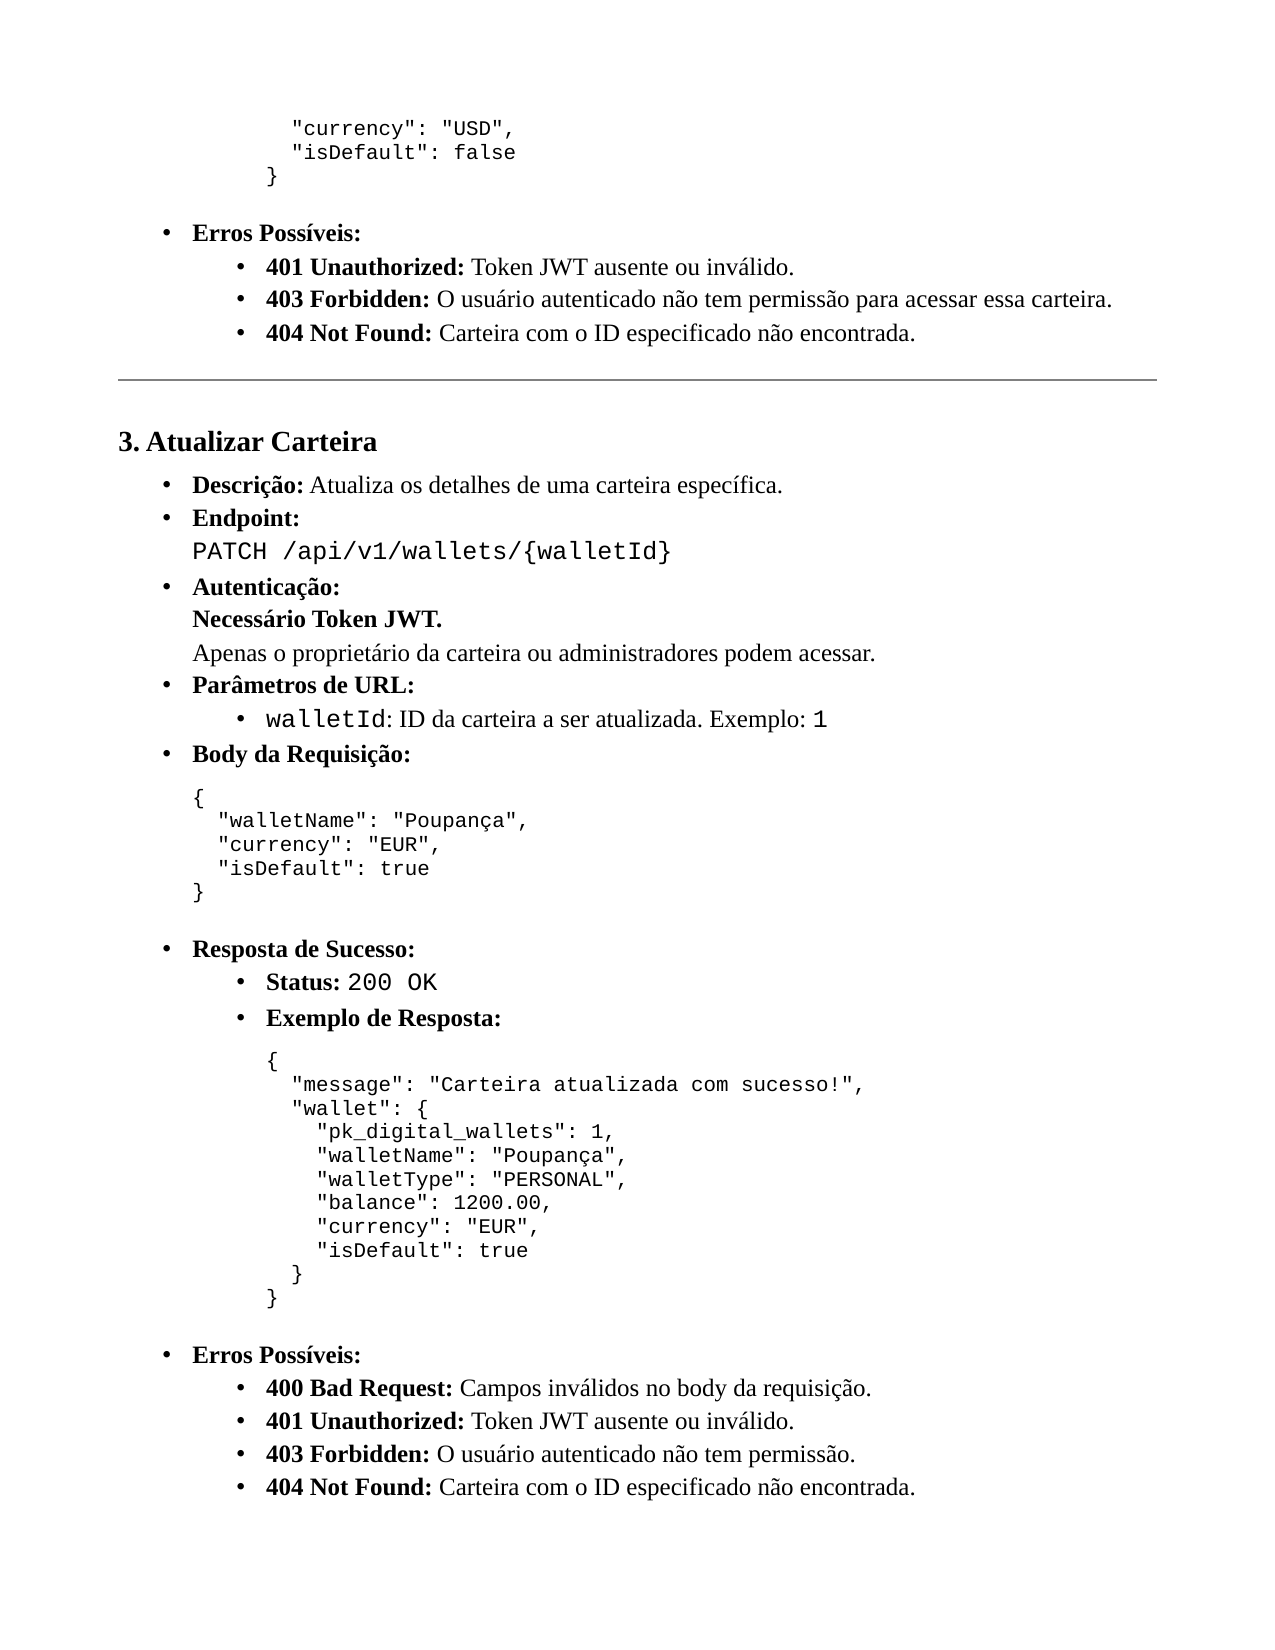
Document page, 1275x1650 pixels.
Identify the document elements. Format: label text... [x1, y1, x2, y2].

list Body da Requisição: [162, 739, 1157, 768]
list Parâmetros de URL: [162, 671, 1157, 699]
list "isDefault": false [236, 142, 1157, 165]
list "walletName": "Poupança", [162, 810, 1157, 834]
list "message": "Carteira atualizada com sucesso!", [236, 1074, 1157, 1098]
list 401 Unauthorized: Token JWT ausente ou inválido. [236, 252, 1157, 280]
list 404 Not Found: Carteira com o ID especificado não encontrada. [236, 318, 1157, 346]
list "pk_digital_wallets": 1, [236, 1121, 1157, 1145]
list 400 Bad Request: Campos inválidos no body da requisição. [236, 1373, 1157, 1402]
list "currency": "EUR", [162, 834, 1157, 858]
list } [236, 165, 1157, 189]
list "currency": "EUR", [236, 1216, 1157, 1239]
list 403 Forbidden: O usuário autenticado não tem permissão. [236, 1439, 1157, 1468]
list 403 Forbidden: O usuário autenticado não tem permissão para acessar essa carteira. [236, 284, 1157, 313]
list "walletType": "PERSONAL", [236, 1169, 1157, 1192]
list } [236, 1287, 1157, 1311]
subtitle 3. Atualizar Carteira [118, 424, 1157, 458]
list } [162, 881, 1157, 905]
list Erros Possíveis: [162, 218, 1157, 247]
list 401 Unauthorized: Token JWT ausente ou inválido. [236, 1406, 1157, 1435]
list "walletName": "Poupança", [236, 1145, 1157, 1169]
list "isDefault": true [162, 858, 1157, 881]
list Resposta de Sucesso: [162, 934, 1157, 963]
list 404 Not Found: Carteira com o ID especificado não encontrada. [236, 1472, 1157, 1501]
list "isDefault": true [236, 1239, 1157, 1263]
list Exemplo de Resposta: [236, 1003, 1157, 1032]
list Autenticação: Necessário Token JWT. Apenas o proprietário da carteira ou administradores podem acessar. [162, 572, 1157, 666]
list Endpoint: PATCH /api/v1/wallets/{walletId} [162, 503, 1157, 567]
list "balance": 1200.00, [236, 1192, 1157, 1216]
list { [162, 787, 1157, 810]
list Descrição: Atualiza os detalhes de uma carteira específica. [162, 470, 1157, 499]
list { [236, 1050, 1157, 1074]
list "currency": "USD", [236, 118, 1157, 142]
list Erros Possíveis: [162, 1340, 1157, 1369]
list "wallet": { [236, 1098, 1157, 1121]
list walletId: ID da carteira a ser atualizada. Exemplo: 1 [236, 704, 1157, 734]
list Status: 200 OK [236, 967, 1157, 998]
list } [236, 1263, 1157, 1287]
